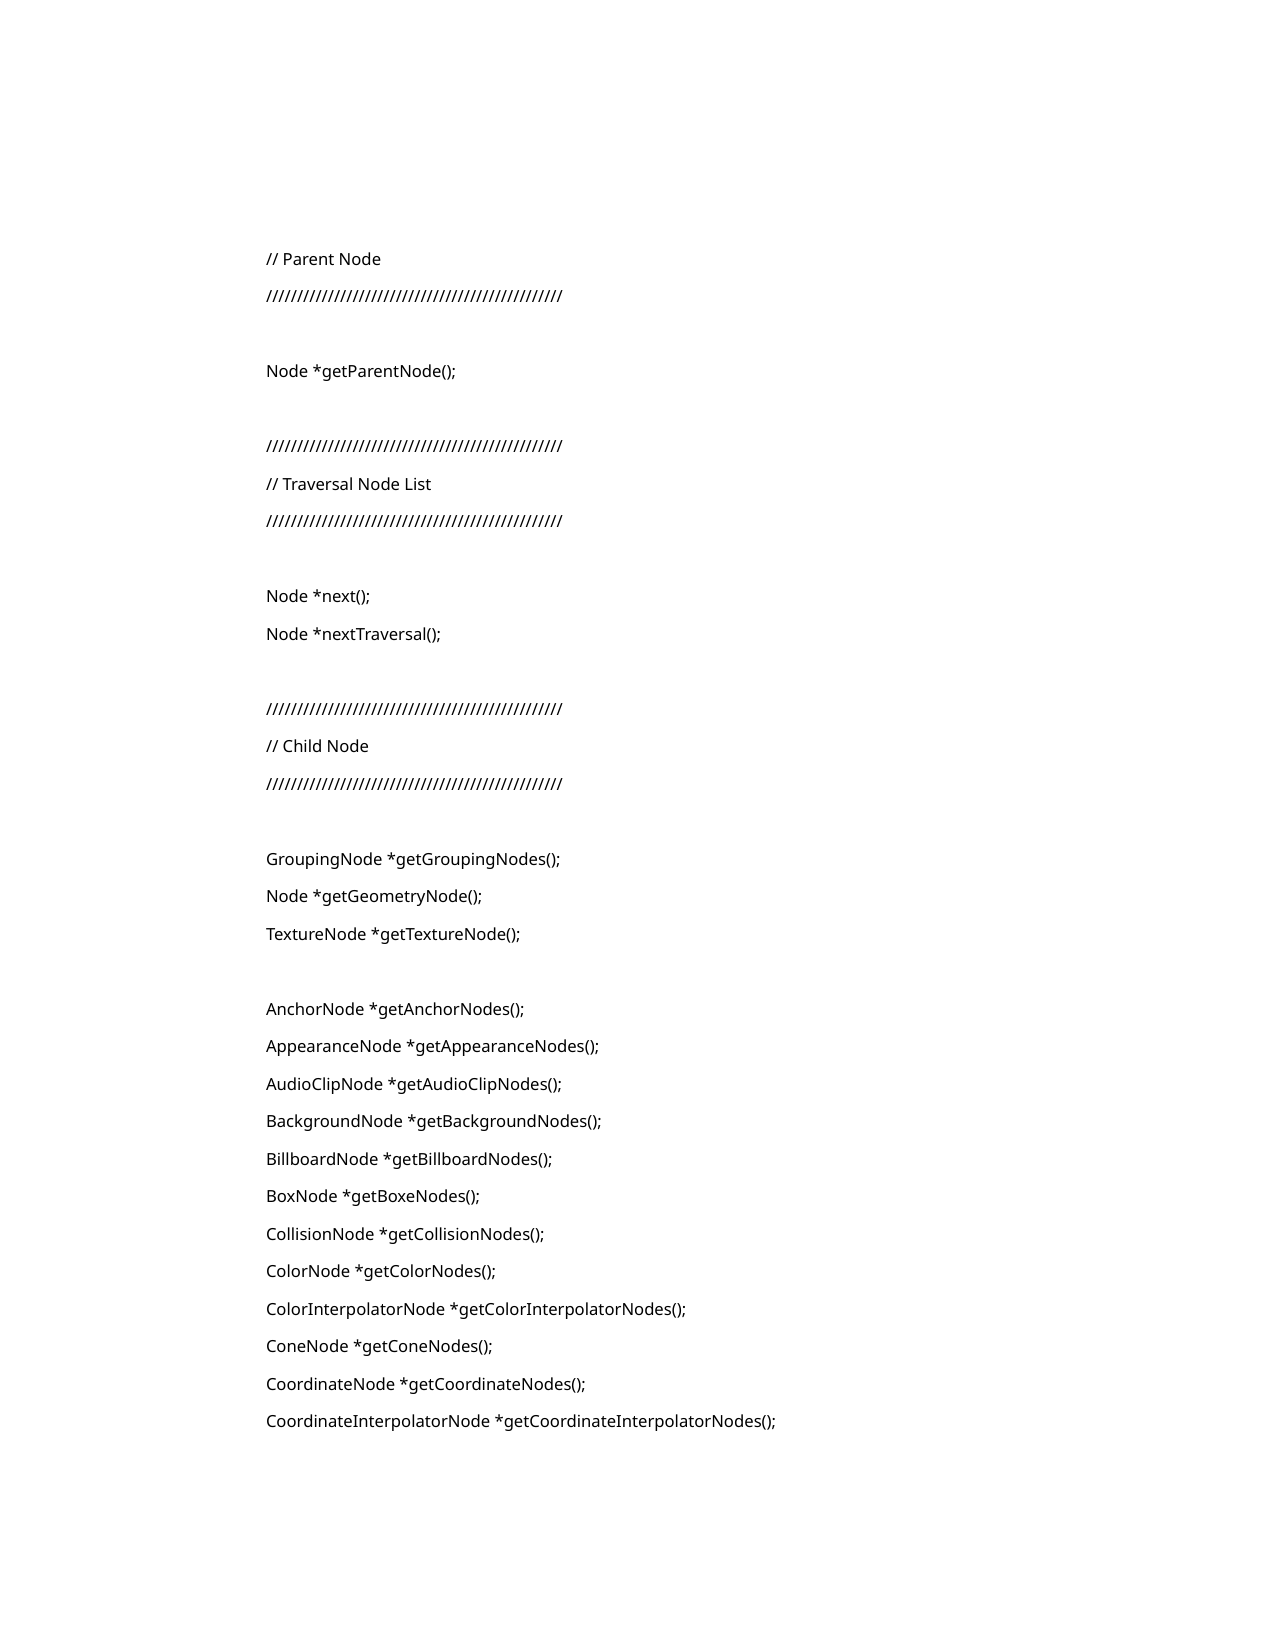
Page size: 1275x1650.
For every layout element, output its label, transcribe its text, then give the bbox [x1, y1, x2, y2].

text ColorInterpolatorNode *getColorInterpolatorNodes(); [198, 1290, 1098, 1327]
text //////////////////////////////////////////////// [198, 502, 1098, 540]
text CollisionNode *getCollisionNodes(); [198, 1215, 1098, 1252]
text //////////////////////////////////////////////// [198, 427, 1098, 465]
text AudioClipNode *getAudioClipNodes(); [198, 1065, 1098, 1102]
text BillboardNode *getBillboardNodes(); [198, 1140, 1098, 1177]
text CoordinateNode *getCoordinateNodes(); [198, 1365, 1098, 1402]
text //////////////////////////////////////////////// [198, 277, 1098, 315]
text Node *getGeometryNode(); [198, 877, 1098, 915]
text GroupingNode *getGroupingNodes(); [198, 840, 1098, 877]
text CoordinateInterpolatorNode *getCoordinateInterpolatorNodes(); [198, 1402, 1098, 1440]
text Node *nextTraversal(); [198, 615, 1098, 652]
text TextureNode *getTextureNode(); [198, 915, 1098, 952]
text BackgroundNode *getBackgroundNodes(); [198, 1102, 1098, 1140]
text AppearanceNode *getAppearanceNodes(); [198, 1027, 1098, 1065]
text BoxNode *getBoxeNodes(); [198, 1177, 1098, 1215]
text // Child Node [198, 727, 1098, 765]
text //////////////////////////////////////////////// [198, 690, 1098, 727]
text Node *next(); [198, 577, 1098, 615]
text ConeNode *getConeNodes(); [198, 1327, 1098, 1365]
text Node *getParentNode(); [198, 352, 1098, 390]
text ColorNode *getColorNodes(); [198, 1252, 1098, 1290]
text AnchorNode *getAnchorNodes(); [198, 990, 1098, 1027]
text // Traversal Node List [198, 465, 1098, 502]
text //////////////////////////////////////////////// [198, 765, 1098, 802]
text // Parent Node [198, 240, 1098, 277]
